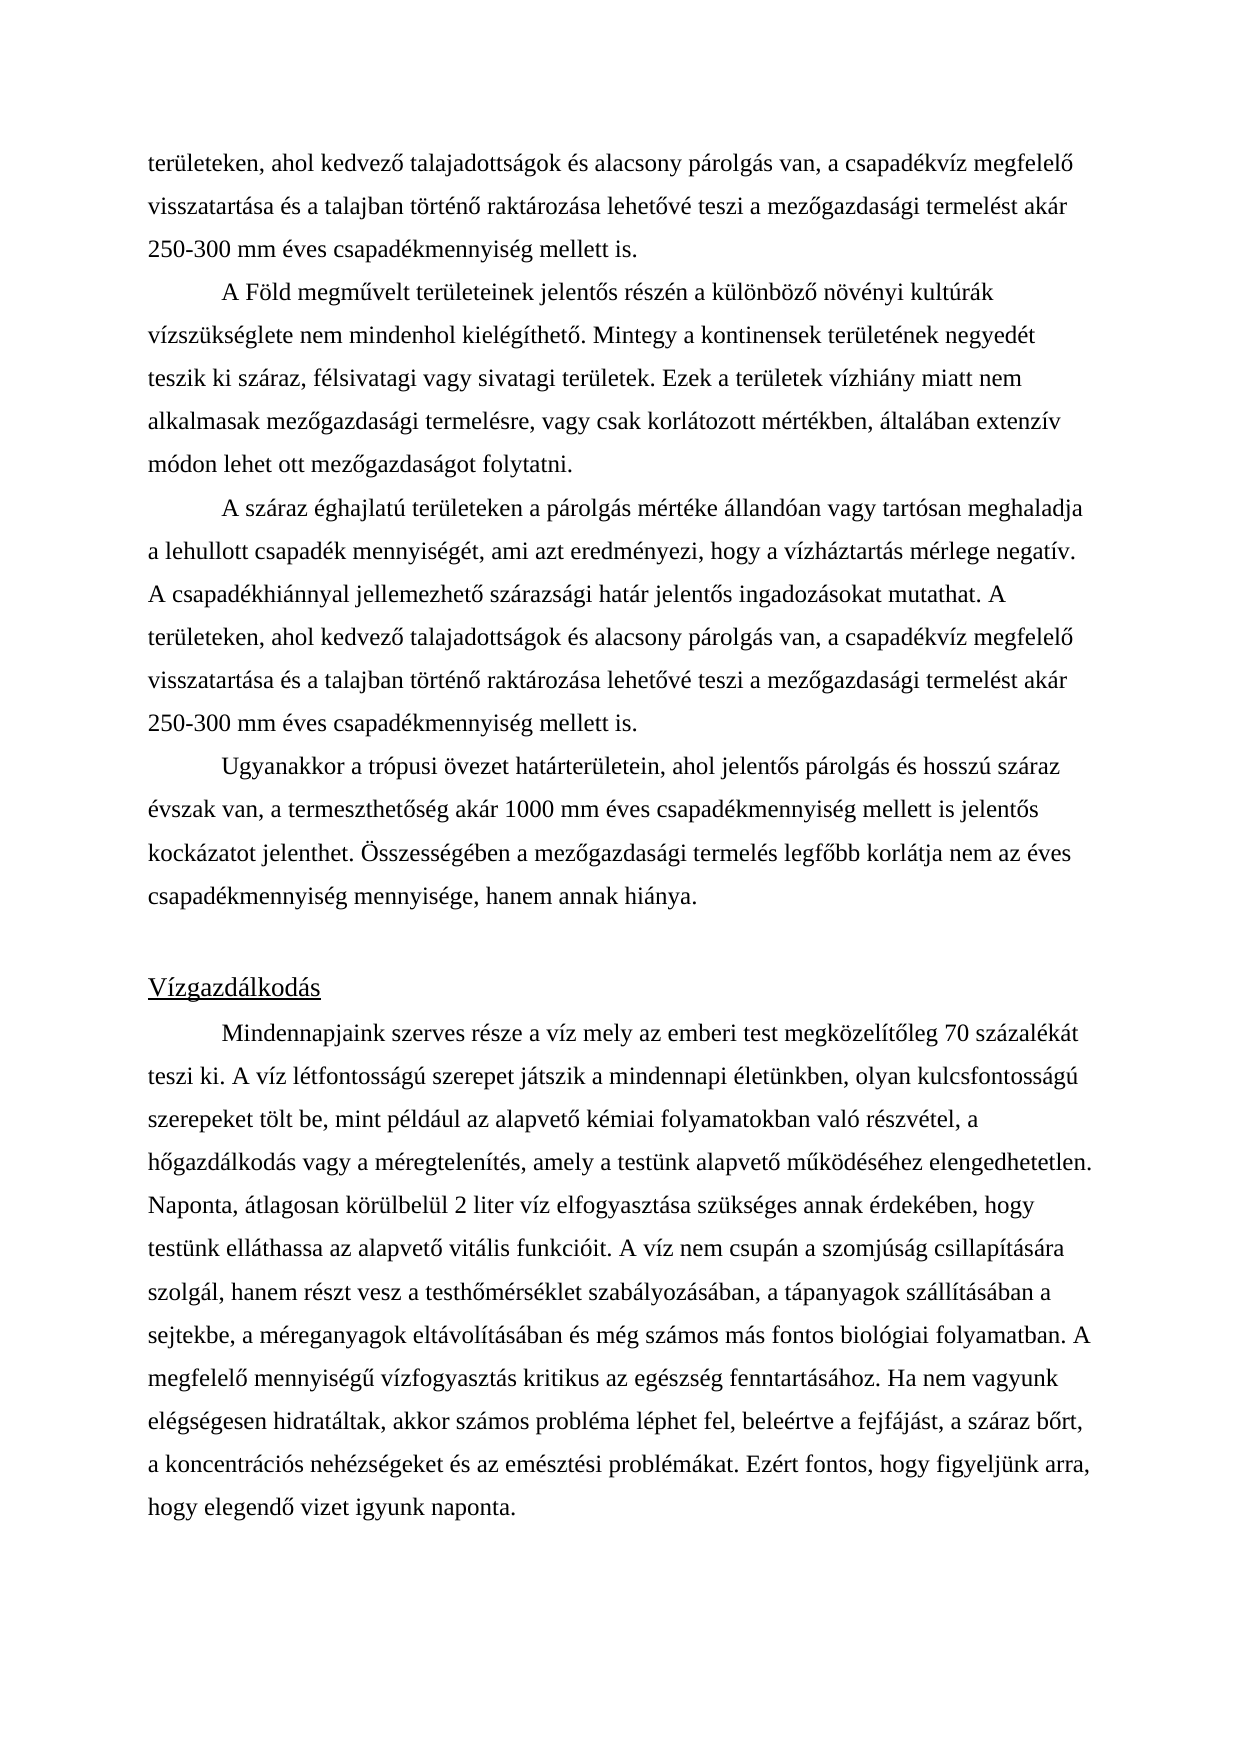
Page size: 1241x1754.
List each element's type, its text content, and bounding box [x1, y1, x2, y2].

text Ugyanakkor a trópusi övezet határterületein, ahol jelentős párolgás és hosszú száraz évszak van, a termeszthetőség akár 1000 mm éves csapadékmennyiség mellett is jelentős kockázatot jelenthet. Összességében a mezőgazdasági termelés legfőbb korlátja nem az éves csapadékmennyiség mennyisége, hanem annak hiánya. [148, 751, 1093, 909]
text A száraz éghajlatú területeken a párolgás mértéke állandóan vagy tartósan meghaladja a lehullott csapadék mennyiségét, ami azt eredményezi, hogy a vízháztartás mérlege negatív. A csapadékhiánnyal jellemezhető szárazsági határ jelentős ingadozásokat mutathat. A területeken, ahol kedvező talajadottságok és alacsony párolgás van, a csapadékvíz megfelelő visszatartása és a talajban történő raktározása lehetővé teszi a mezőgazdasági termelést akár 250-300 mm éves csapadékmennyiség mellett is. [148, 493, 1093, 737]
text Mindennapjaink szerves része a víz mely az emberi test megközelítőleg 70 százalékát teszi ki. A víz létfontosságú szerepet játszik a mindennapi életünkben, olyan kulcsfontosságú szerepeket tölt be, mint például az alapvető kémiai folyamatokban való részvétel, a hőgazdálkodás vagy a méregtelenítés, amely a testünk alapvető működéséhez elengedhetetlen. Naponta, átlagosan körülbelül 2 liter víz elfogyasztása szükséges annak érdekében, hogy testünk elláthassa az alapvető vitális funkcióit. A víz nem csupán a szomjúság csillapítására szolgál, hanem részt vesz a testhőmérséklet szabályozásában, a tápanyagok szállításában a sejtekbe, a méreganyagok eltávolításában és még számos más fontos biológiai folyamatban. A megfelelő mennyiségű vízfogyasztás kritikus az egészség fenntartásához. Ha nem vagyunk elégségesen hidratáltak, akkor számos probléma léphet fel, beleértve a fejfájást, a száraz bőrt, a koncentrációs nehézségeket és az emésztési problémákat. Ezért fontos, hogy figyeljünk arra, hogy elegendő vizet igyunk naponta. [148, 1018, 1093, 1521]
text területeken, ahol kedvező talajadottságok és alacsony párolgás van, a csapadékvíz megfelelő visszatartása és a talajban történő raktározása lehetővé teszi a mezőgazdasági termelést akár 250-300 mm éves csapadékmennyiség mellett is. [148, 148, 1093, 263]
text A Föld megművelt területeinek jelentős részén a különböző növényi kultúrák vízszükséglete nem mindenhol kielégíthető. Mintegy a kontinensek területének negyedét teszik ki száraz, félsivatagi vagy sivatagi területek. Ezek a területek vízhiány miatt nem alkalmasak mezőgazdasági termelésre, vagy csak korlátozott mértékben, általában extenzív módon lehet ott mezőgazdaságot folytatni. [148, 277, 1093, 478]
subtitle Vízgazdálkodás [148, 971, 1093, 1002]
